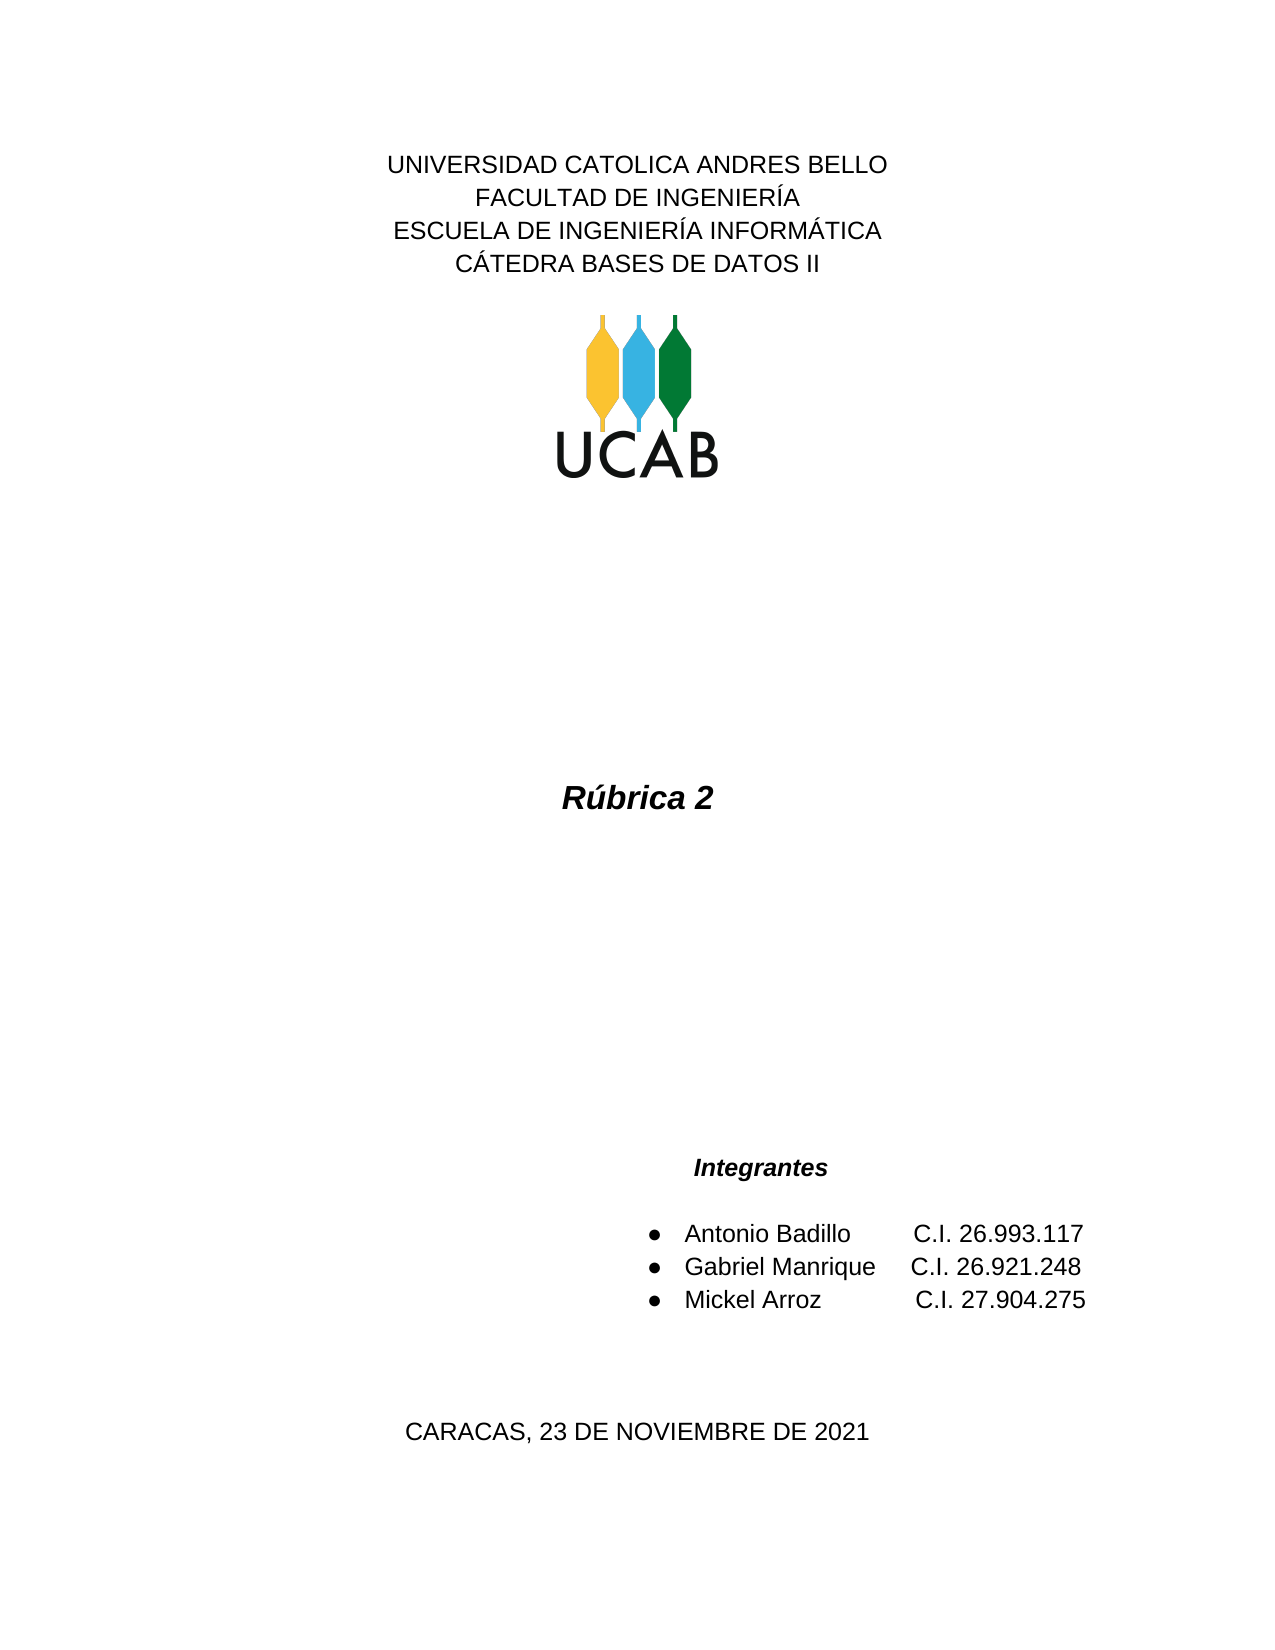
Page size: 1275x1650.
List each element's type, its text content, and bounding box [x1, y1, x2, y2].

list Antonio Badillo C.I. 26.993.117 [647, 1219, 1125, 1248]
list Mickel Arroz C.I. 27.904.275 [647, 1285, 1125, 1314]
text FACULTAD DE INGENIERÍA [150, 183, 1125, 212]
text Integrantes [694, 1153, 1125, 1182]
text UNIVERSIDAD CATOLICA ANDRES BELLO [150, 150, 1125, 179]
text CÁTEDRA BASES DE DATOS II [150, 249, 1125, 278]
list Gabriel Manrique C.I. 26.921.248 [647, 1252, 1125, 1281]
text Rúbrica 2 [150, 778, 1125, 817]
text CARACAS, 23 DE NOVIEMBRE DE 2021 [150, 1417, 1125, 1446]
text ESCUELA DE INGENIERÍA INFORMÁTICA [150, 216, 1125, 245]
picture [557, 315, 718, 478]
